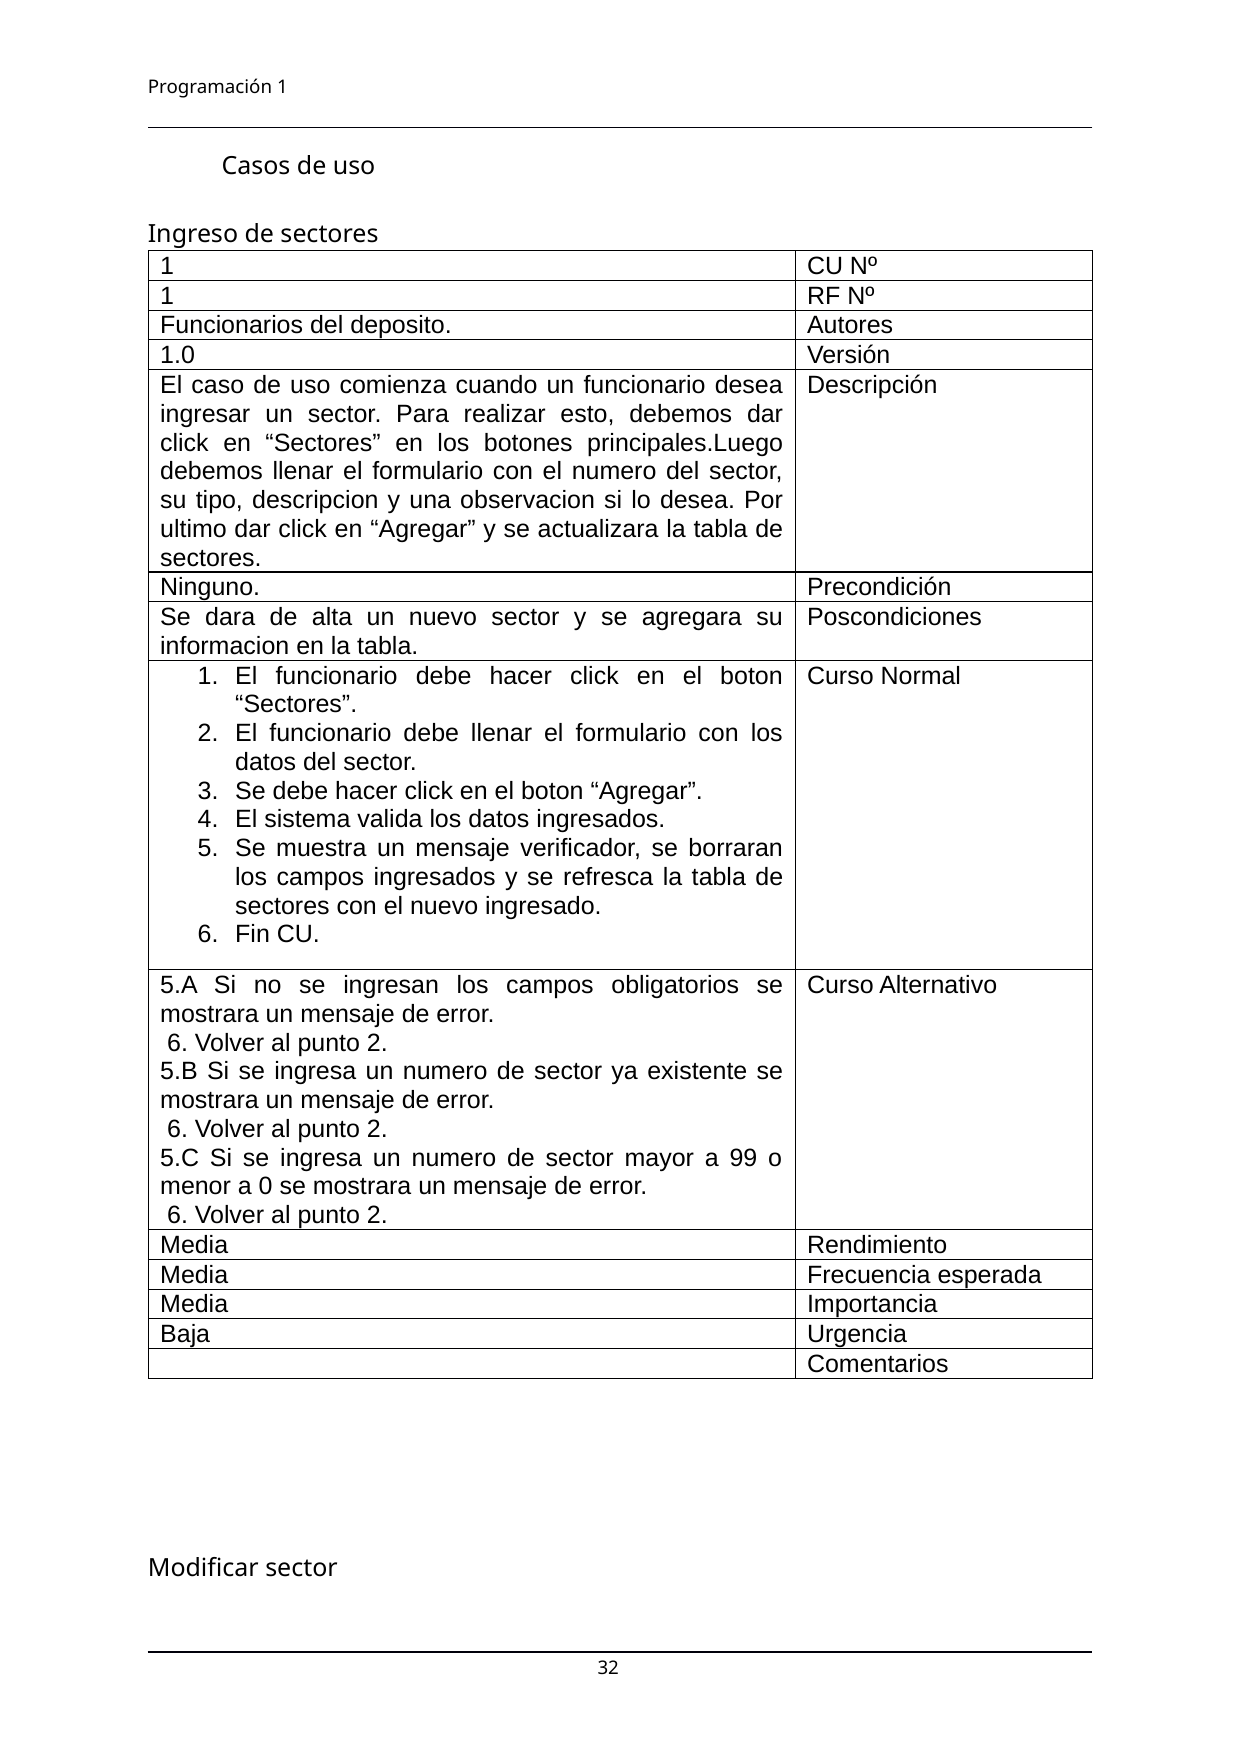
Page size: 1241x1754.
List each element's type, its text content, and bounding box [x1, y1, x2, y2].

table_cell Se dara de alta un nuevo sector y se agregara su informacion en la tabla. [149, 602, 795, 660]
table_cell Precondición [796, 573, 1092, 601]
table_header CU Nº [796, 251, 1092, 280]
table_cell Funcionarios del deposito. [149, 311, 795, 339]
table_cell El funcionario debe hacer click en el boton “Sectores”. El funcionario debe llenar el formulario con los datos del sector. Se debe hacer click en el boton “Agregar”. El sistema valida los datos ingresados. Se muestra un mensaje verificador, se borraran los campos ingresados y se refresca la tabla de sectores con el nuevo ingresado. Fin CU. [149, 661, 795, 969]
table_cell RF Nº [796, 281, 1092, 309]
table_cell Importancia [796, 1290, 1092, 1318]
table_cell Ninguno. [149, 573, 795, 601]
table_header 1 [149, 251, 795, 280]
text Ingreso de sectores [148, 216, 1092, 250]
text Casos de uso [148, 148, 1092, 182]
table_cell Poscondiciones [796, 602, 1092, 660]
table_cell 5.A Si no se ingresan los campos obligatorios se mostrara un mensaje de error. 6. Volver al punto 2. 5.B Si se ingresa un numero de sector ya existente se mostrara un mensaje de error. 6. Volver al punto 2. 5.C Si se ingresa un numero de sector mayor a 99 o menor a 0 se mostrara un mensaje de error. 6. Volver al punto 2. [149, 970, 795, 1229]
table_cell Versión [796, 340, 1092, 369]
table_cell Curso Normal [796, 661, 1092, 969]
table_cell Media [149, 1260, 795, 1288]
table_cell Frecuencia esperada [796, 1260, 1092, 1288]
table_cell Baja [149, 1319, 795, 1348]
table_cell 1 [149, 281, 795, 309]
table_cell Autores [796, 311, 1092, 339]
table_cell 1.0 [149, 340, 795, 369]
text Modificar sector [148, 1549, 1092, 1583]
table_cell Curso Alternativo [796, 970, 1092, 1229]
table_cell Rendimiento [796, 1230, 1092, 1259]
table_cell Media [149, 1230, 795, 1259]
table_cell Descripción [796, 370, 1092, 571]
table_cell [149, 1349, 795, 1378]
table_cell Media [149, 1290, 795, 1318]
table_cell Comentarios [796, 1349, 1092, 1378]
table_cell El caso de uso comienza cuando un funcionario desea ingresar un sector. Para realizar esto, debemos dar click en “Sectores” en los botones principales.Luego debemos llenar el formulario con el numero del sector, su tipo, descripcion y una observacion si lo desea. Por ultimo dar click en “Agregar” y se actualizara la tabla de sectores. [149, 370, 795, 571]
table_cell Urgencia [796, 1319, 1092, 1348]
